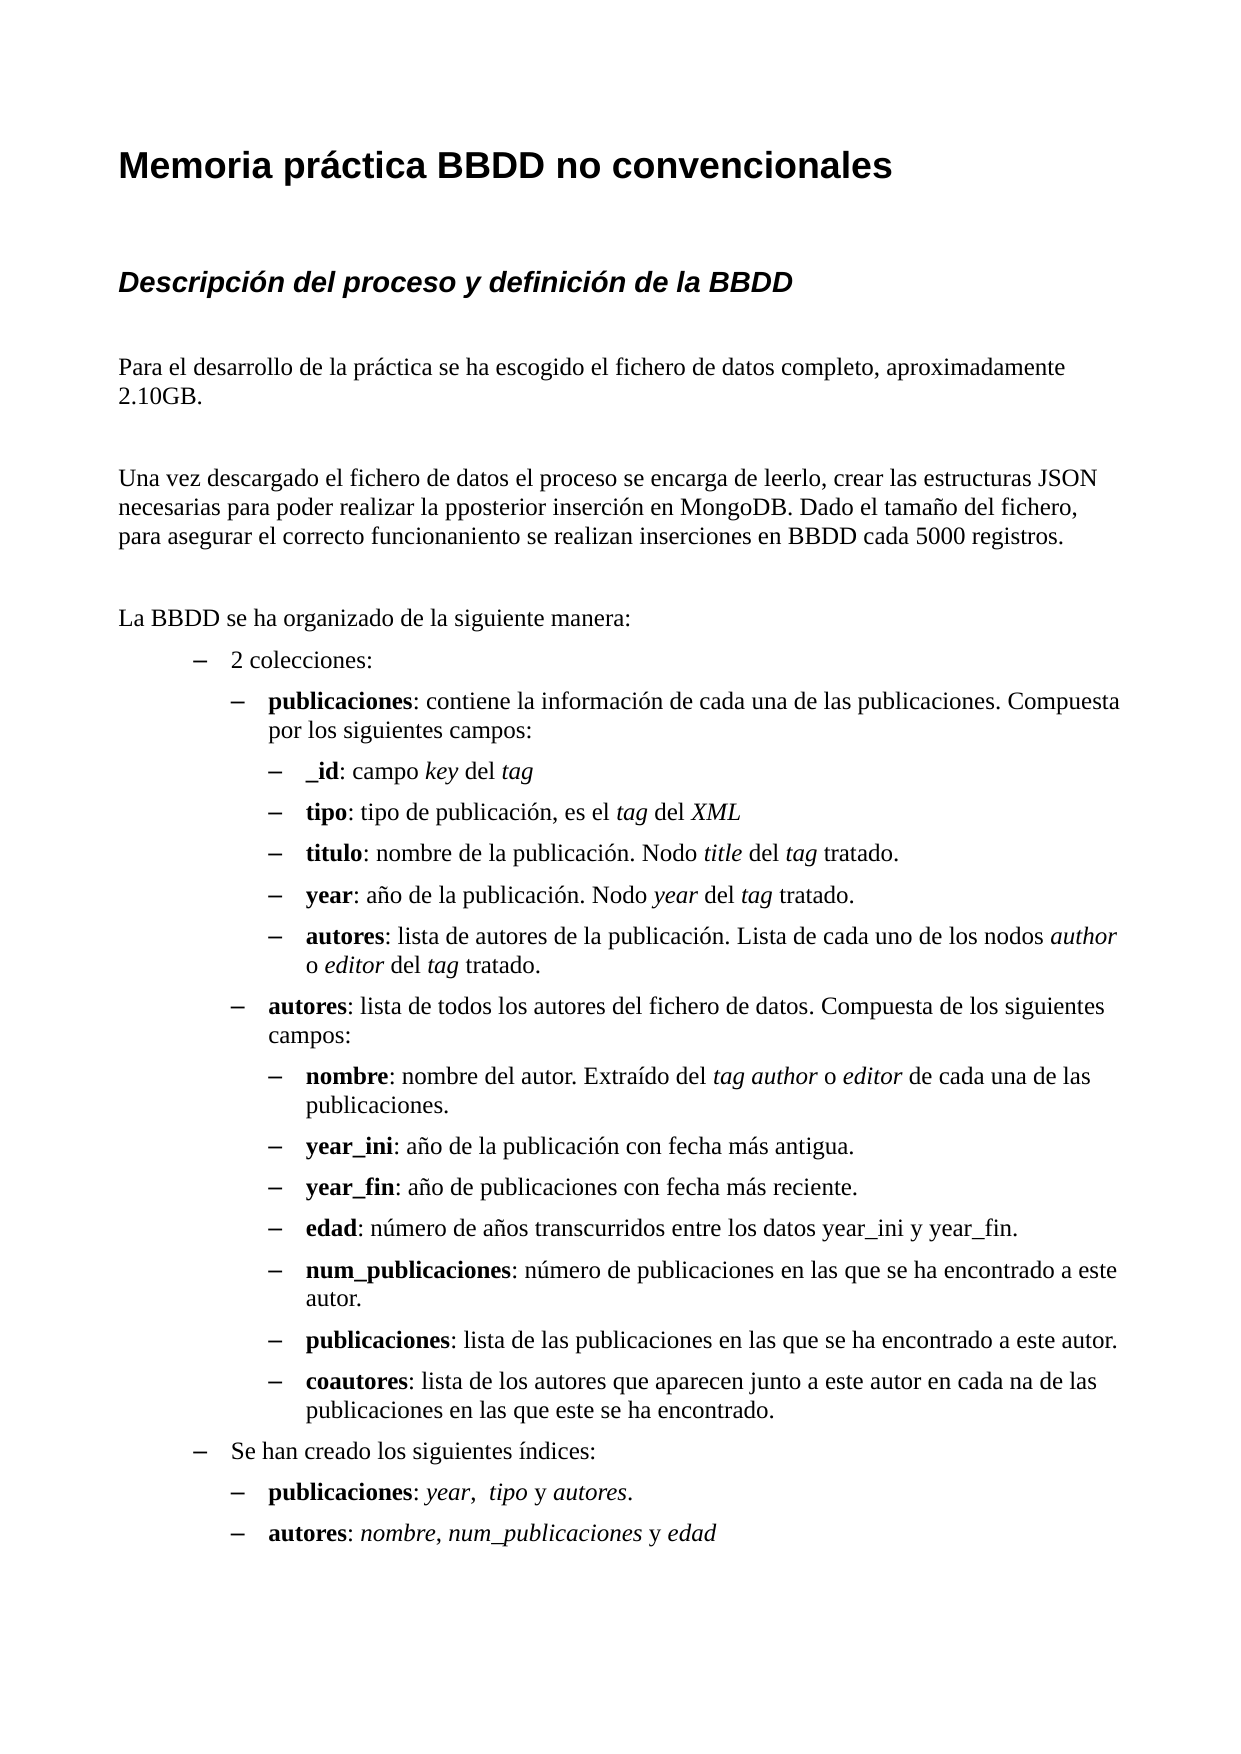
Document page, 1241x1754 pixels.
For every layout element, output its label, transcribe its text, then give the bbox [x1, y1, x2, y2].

list edad: número de años transcurridos entre los datos year_ini y year_fin. [268, 1213, 1122, 1242]
list tipo: tipo de publicación, es el tag del XML [268, 797, 1122, 826]
list titulo: nombre de la publicación. Nodo title del tag tratado. [268, 838, 1122, 867]
list 2 colecciones: [193, 645, 1122, 673]
text Para el desarrollo de la práctica se ha escogido el fichero de datos completo, aproximadamente 2.10GB. [118, 352, 1122, 410]
list autores: nombre, num_publicaciones y edad [231, 1518, 1122, 1547]
list num_publicaciones: número de publicaciones en las que se ha encontrado a este autor. [268, 1255, 1122, 1312]
list Se han creado los siguientes índices: [193, 1436, 1122, 1465]
text Una vez descargado el fichero de datos el proceso se encarga de leerlo, crear las estructuras JSON necesarias para poder realizar la pposterior inserción en MongoDB. Dado el tamaño del fichero, para asegurar el correcto funcionaniento se realizan inserciones en BBDD cada 5000 registros. [118, 463, 1122, 550]
list year: año de la publicación. Nodo year del tag tratado. [268, 880, 1122, 908]
list nombre: nombre del autor. Extraído del tag author o editor de cada una de las publicaciones. [268, 1061, 1122, 1118]
list publicaciones: contiene la información de cada una de las publicaciones. Compuesta por los siguientes campos: [231, 686, 1122, 743]
list publicaciones: year, tipo y autores. [231, 1477, 1122, 1506]
list autores: lista de todos los autores del fichero de datos. Compuesta de los siguientes campos: [231, 991, 1122, 1048]
list coautores: lista de los autores que aparecen junto a este autor en cada na de las publicaciones en las que este se ha encontrado. [268, 1366, 1122, 1423]
list year_fin: año de publicaciones con fecha más reciente. [268, 1172, 1122, 1201]
list _id: campo key del tag [268, 756, 1122, 785]
subtitle Memoria práctica BBDD no convencionales [118, 143, 1122, 186]
text La BBDD se ha organizado de la siguiente manera: [118, 603, 1122, 632]
list year_ini: año de la publicación con fecha más antigua. [268, 1131, 1122, 1160]
list autores: lista de autores de la publicación. Lista de cada uno de los nodos author o editor del tag tratado. [268, 921, 1122, 978]
subtitle Descripción del proceso y definición de la BBDD [118, 265, 1122, 298]
list publicaciones: lista de las publicaciones en las que se ha encontrado a este autor. [268, 1325, 1122, 1353]
